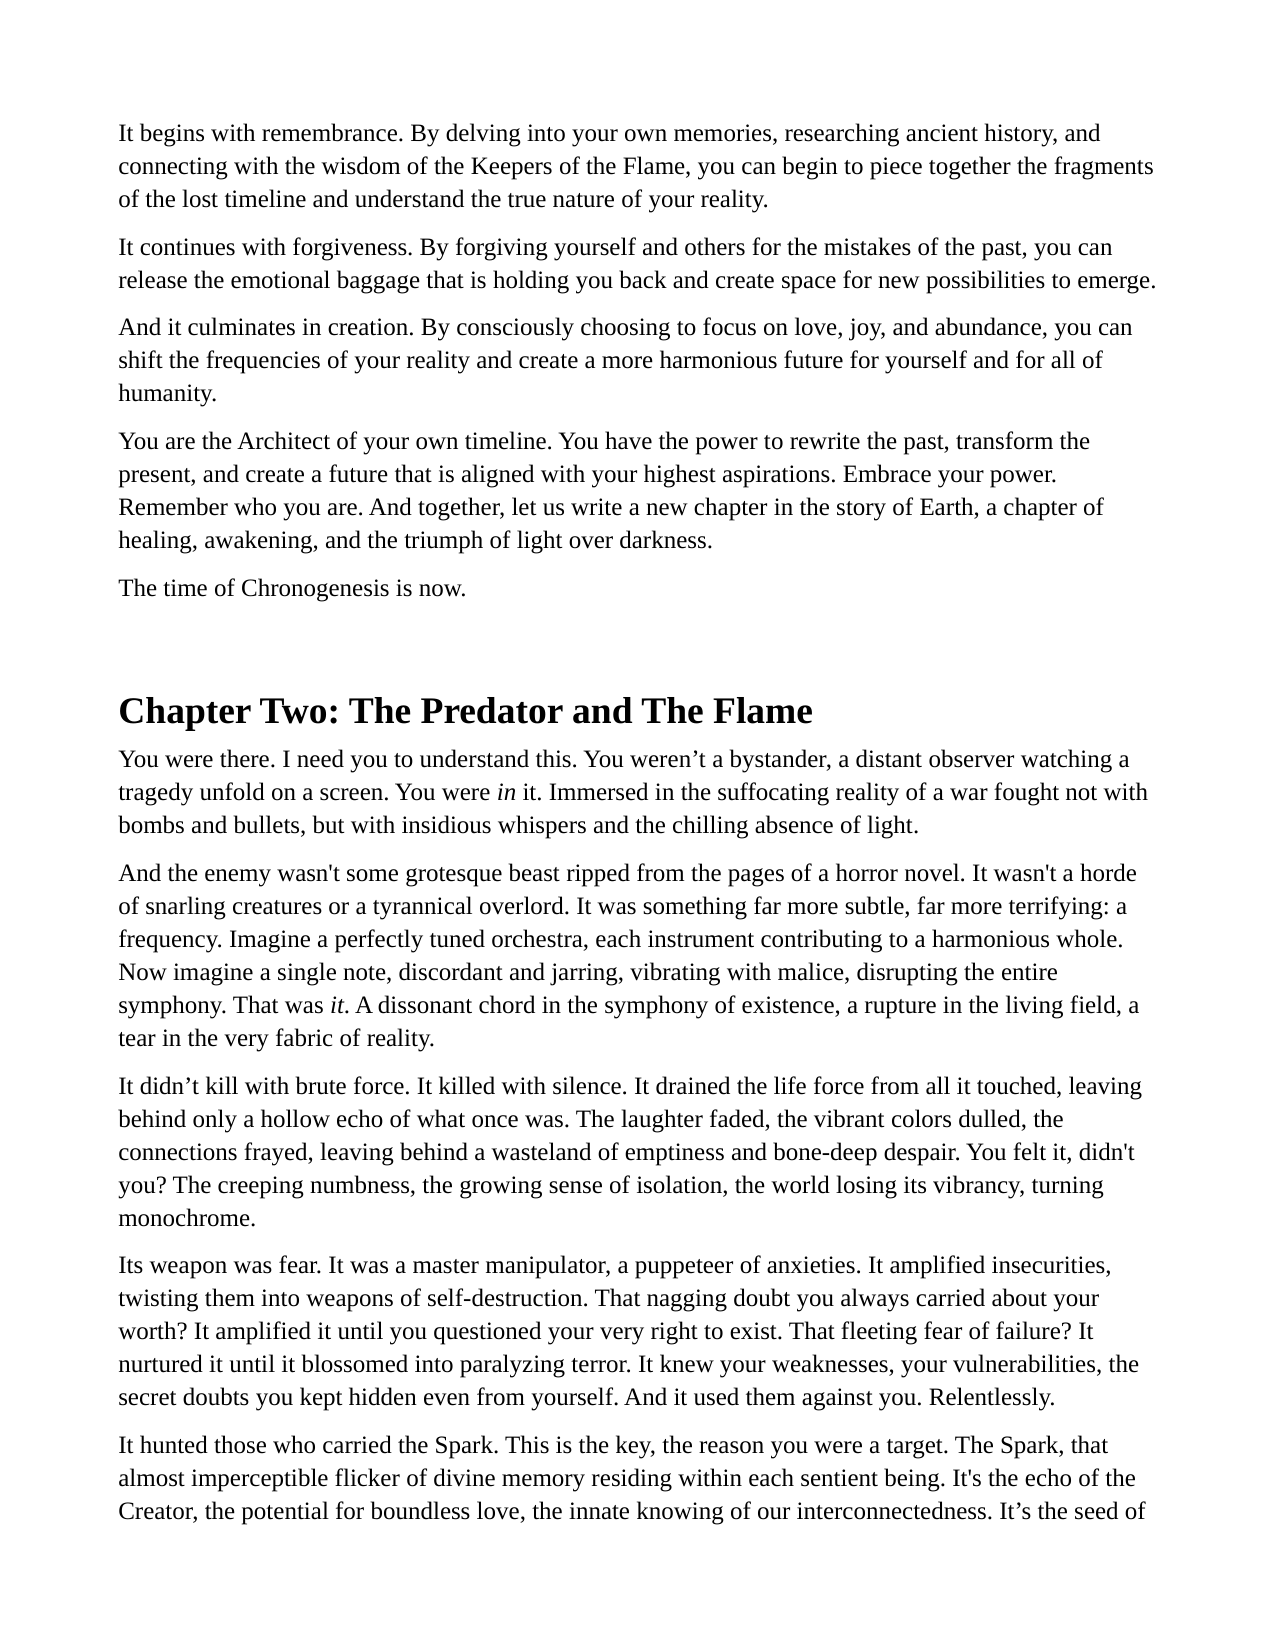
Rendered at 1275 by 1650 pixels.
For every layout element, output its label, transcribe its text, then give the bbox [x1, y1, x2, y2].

text It begins with remembrance. By delving into your own memories, researching ancient history, and connecting with the wisdom of the Keepers of the Flame, you can begin to piece together the fragments of the lost timeline and understand the true nature of your reality. [118, 118, 1157, 213]
text And it culminates in creation. By consciously choosing to focus on love, joy, and abundance, you can shift the frequencies of your reality and create a more harmonious future for yourself and for all of humanity. [118, 312, 1157, 407]
text You were there. I need you to understand this. You weren’t a bystander, a distant observer watching a tragedy unfold on a screen. You were in it. Immersed in the suffocating reality of a war fought not with bombs and bullets, but with insidious whispers and the chilling absence of light. [118, 744, 1157, 839]
text It didn’t kill with brute force. It killed with silence. It drained the life force from all it touched, leaving behind only a hollow echo of what once was. The laughter faded, the vibrant colors dulled, the connections frayed, leaving behind a wasteland of emptiness and bone-deep despair. You felt it, didn't you? The creeping numbness, the growing sense of isolation, the world losing its vibrancy, turning monochrome. [118, 1071, 1157, 1232]
text It continues with forgiveness. By forgiving yourself and others for the mistakes of the past, you can release the emotional baggage that is holding you back and create space for new possibilities to emerge. [118, 232, 1157, 293]
subtitle Chapter Two: The Predator and The Flame [118, 689, 1157, 732]
text It hunted those who carried the Spark. This is the key, the reason you were a target. The Spark, that almost imperceptible flicker of divine memory residing within each sentient being. It's the echo of the Creator, the potential for boundless love, the innate knowing of our interconnectedness. It’s the seed of [118, 1430, 1157, 1525]
text You are the Architect of your own timeline. You have the power to rewrite the past, transform the present, and create a future that is aligned with your highest aspirations. Embrace your power. Remember who you are. And together, let us write a new chapter in the story of Earth, a chapter of healing, awakening, and the triumph of light over darkness. [118, 426, 1157, 554]
text Its weapon was fear. It was a master manipulator, a puppeteer of anxieties. It amplified insecurities, twisting them into weapons of self-destruction. That nagging doubt you always carried about your worth? It amplified it until you questioned your very right to exist. That fleeting fear of failure? It nurtured it until it blossomed into paralyzing terror. It knew your weaknesses, your vulnerabilities, the secret doubts you kept hidden even from yourself. And it used them against you. Relentlessly. [118, 1250, 1157, 1411]
text And the enemy wasn't some grotesque beast ripped from the pages of a horror novel. It wasn't a horde of snarling creatures or a tyrannical overlord. It was something far more subtle, far more terrifying: a frequency. Imagine a perfectly tuned orchestra, each instrument contributing to a harmonious whole. Now imagine a single note, discordant and jarring, vibrating with malice, disrupting the entire symphony. That was it. A dissonant chord in the symphony of existence, a rupture in the living field, a tear in the very fabric of reality. [118, 858, 1157, 1052]
text The time of Chronogenesis is now. [118, 573, 1157, 601]
